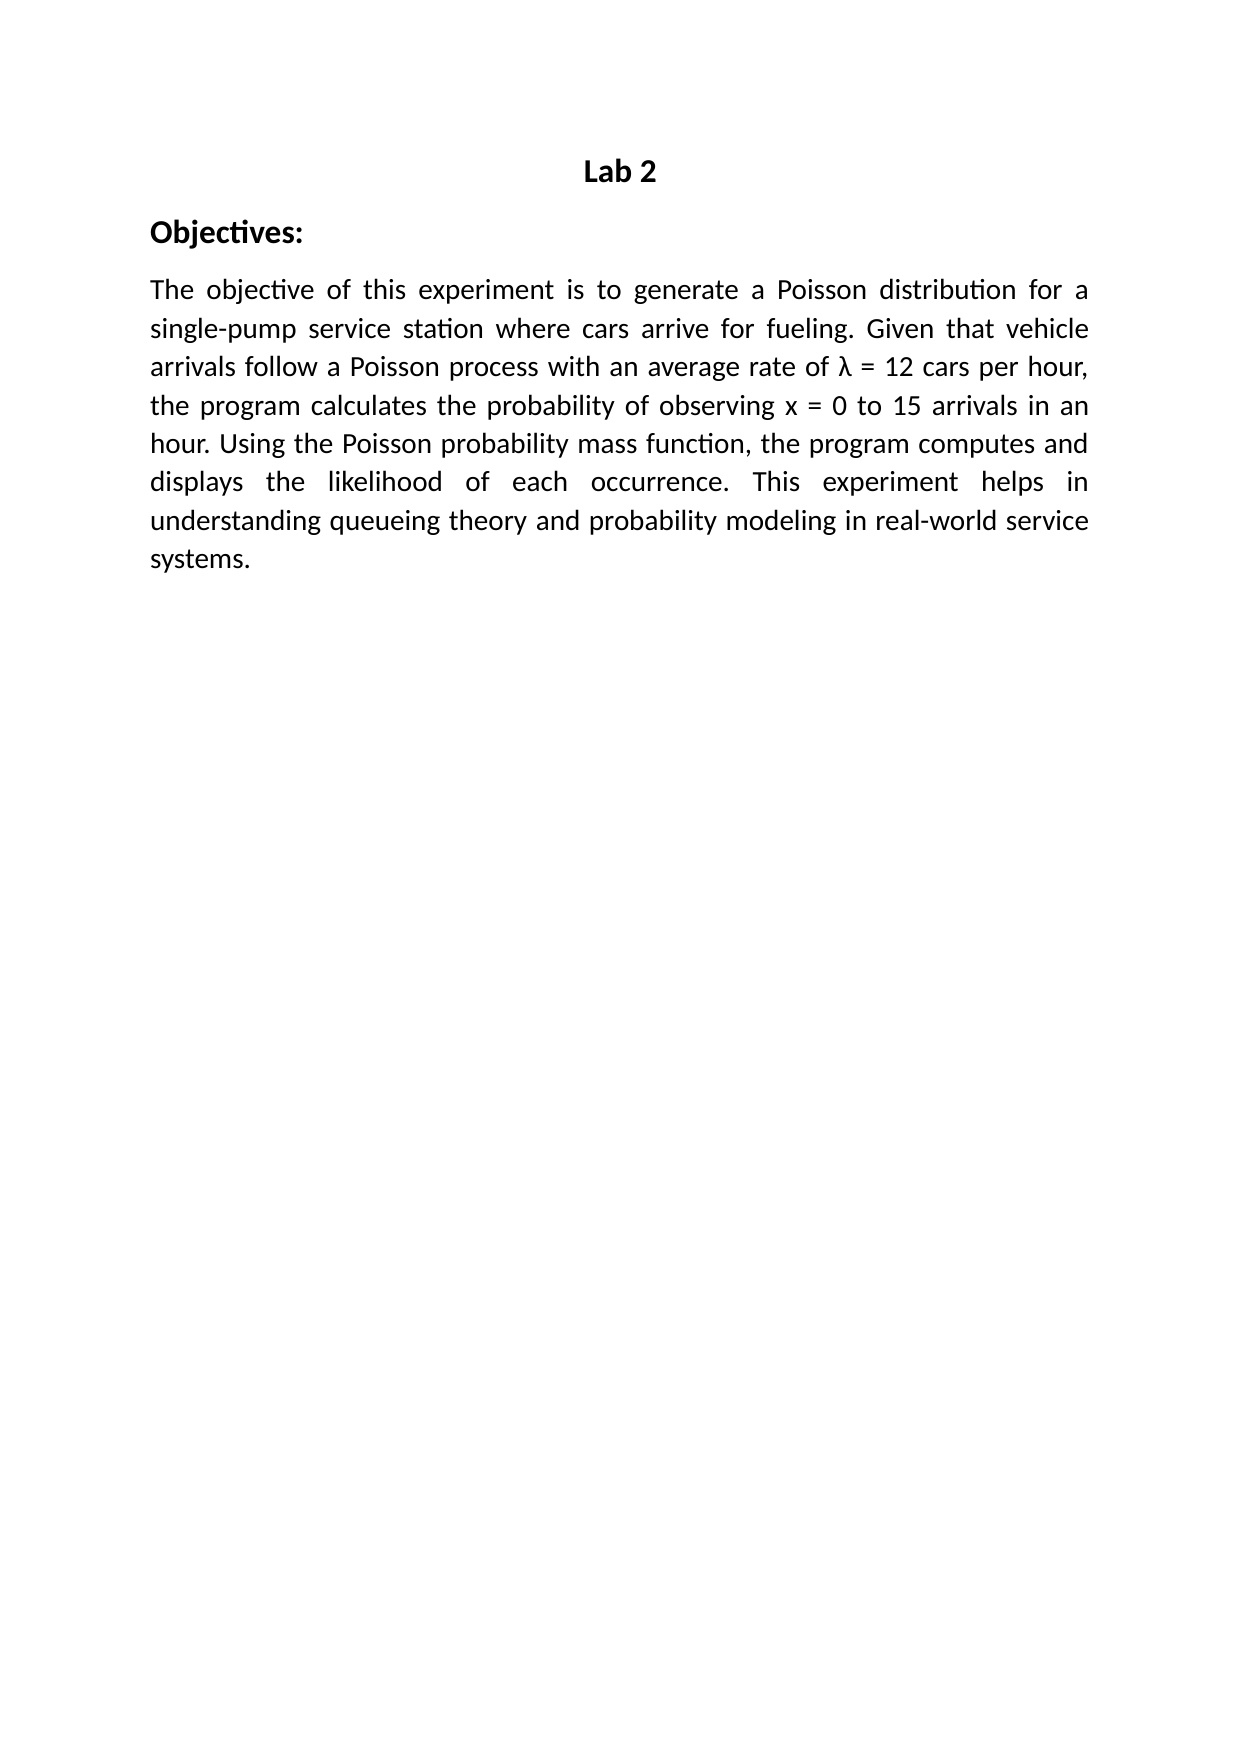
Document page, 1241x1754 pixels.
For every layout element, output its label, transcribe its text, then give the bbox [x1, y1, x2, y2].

text Objectives: [150, 211, 1090, 251]
text The objective of this experiment is to generate a Poisson distribution for a single-pump service station where cars arrive for fueling. Given that vehicle arrivals follow a Poisson process with an average rate of λ = 12 cars per hour, the program calculates the probability of observing x = 0 to 15 arrivals in an hour. Using the Poisson probability mass function, the program computes and displays the likelihood of each occurrence. This experiment helps in understanding queueing theory and probability modeling in real-world service systems. [150, 271, 1090, 576]
text Lab 2 [150, 150, 1090, 191]
